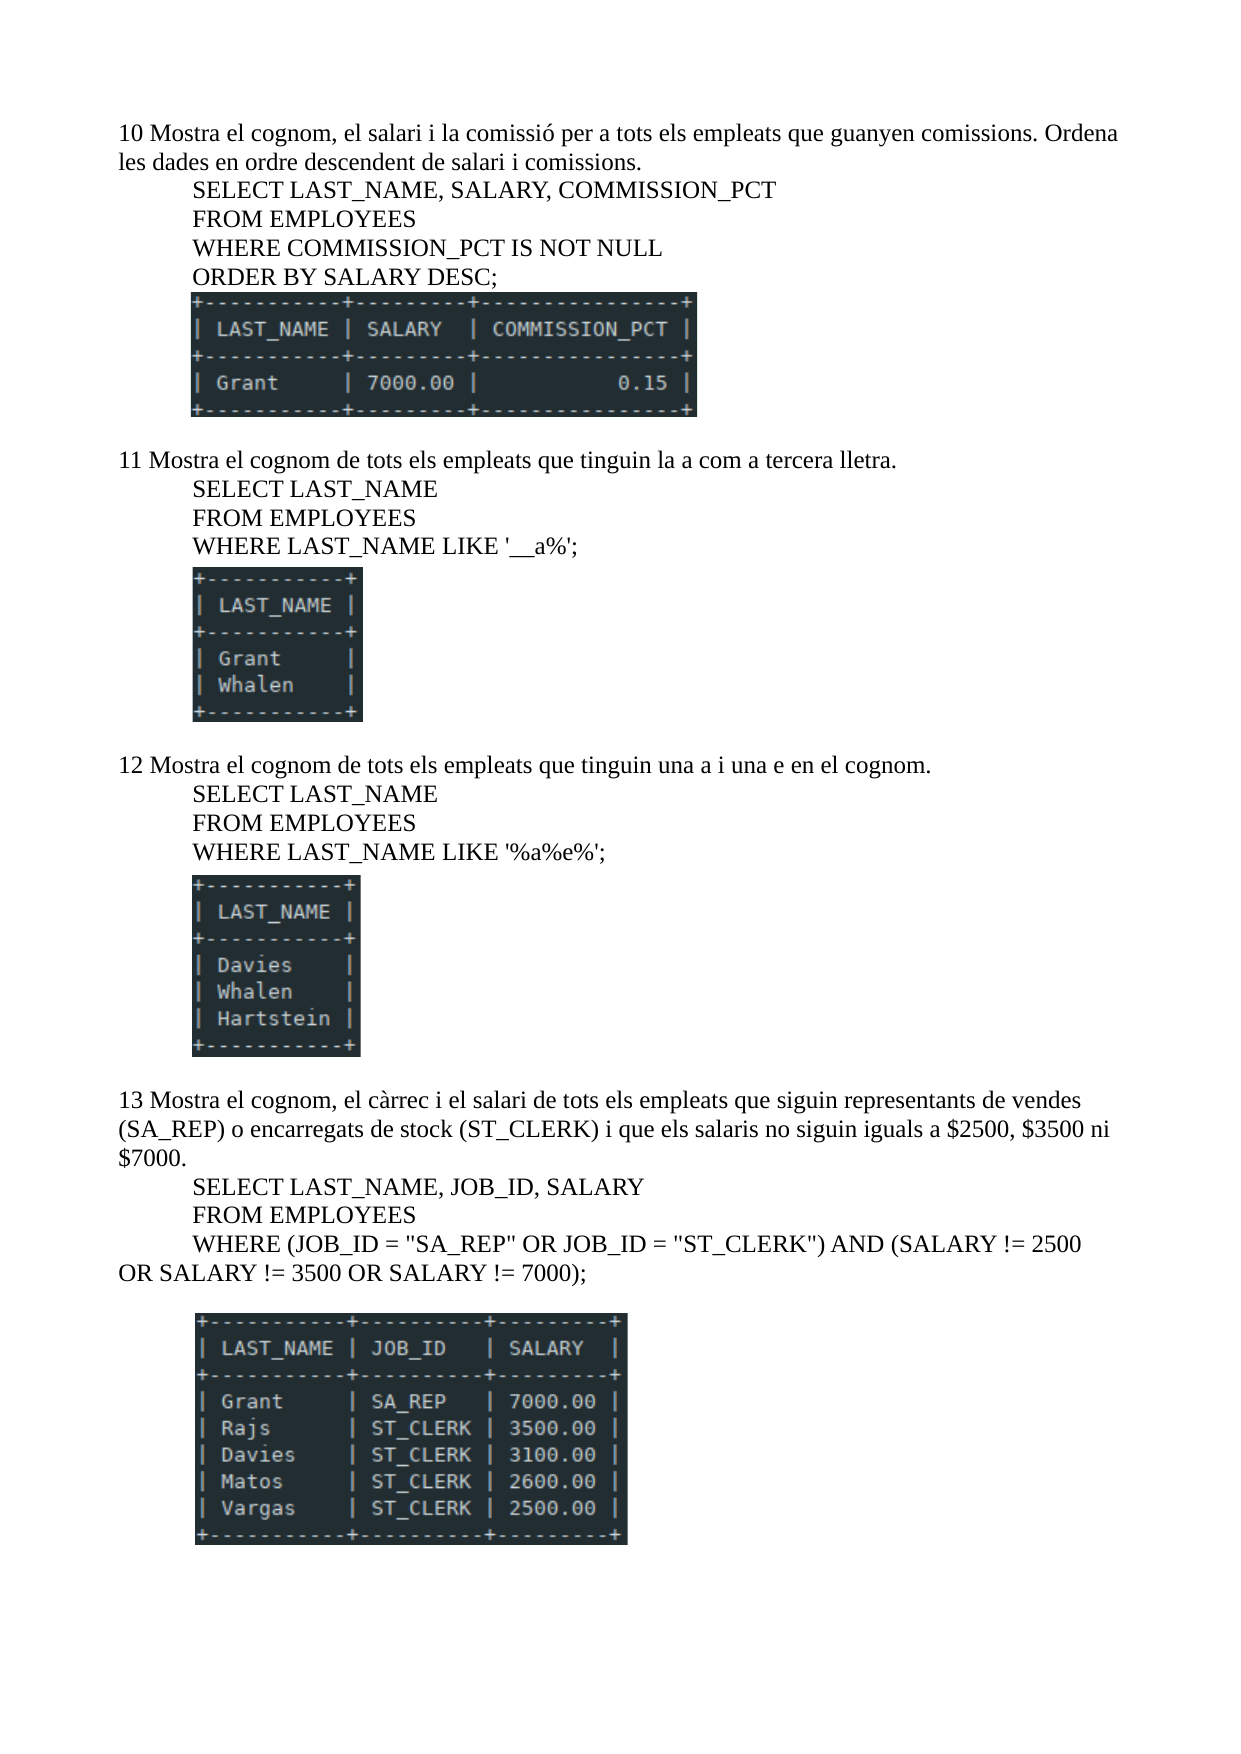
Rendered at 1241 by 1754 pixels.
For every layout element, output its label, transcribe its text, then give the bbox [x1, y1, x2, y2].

text FROM EMPLOYEES [118, 503, 1122, 531]
picture [192, 875, 361, 1057]
text 12 Mostra el cognom de tots els empleats que tinguin una a i una e en el cognom. [118, 751, 1122, 779]
text SELECT LAST_NAME, JOB_ID, SALARY [118, 1172, 1122, 1201]
text SELECT LAST_NAME [118, 779, 1122, 808]
text SELECT LAST_NAME, SALARY, COMMISSION_PCT [118, 176, 1122, 204]
text FROM EMPLOYEES [118, 1201, 1122, 1229]
text 10 Mostra el cognom, el salari i la comissió per a tots els empleats que guanyen comissions. Ordena les dades en ordre descendent de salari i comissions. [118, 118, 1122, 176]
text WHERE (JOB_ID = "SA_REP" OR JOB_ID = "ST_CLERK") AND (SALARY != 2500 OR SALARY != 3500 OR SALARY != 7000); [118, 1229, 1122, 1287]
text FROM EMPLOYEES [118, 204, 1122, 233]
picture [192, 567, 363, 722]
text WHERE LAST_NAME LIKE '__a%'; [118, 531, 1122, 560]
text SELECT LAST_NAME [118, 474, 1122, 503]
text WHERE COMMISSION_PCT IS NOT NULL [118, 233, 1122, 262]
text 11 Mostra el cognom de tots els empleats que tinguin la a com a tercera lletra. [118, 445, 1122, 474]
text 13 Mostra el cognom, el càrrec i el salari de tots els empleats que siguin representants de vendes (SA_REP) o encarregats de stock (ST_CLERK) i que els salaris no siguin iguals a $2500, $3500 ni $7000. [118, 1086, 1122, 1172]
text ORDER BY SALARY DESC; [118, 262, 1122, 291]
picture [190, 292, 698, 417]
text FROM EMPLOYEES [118, 808, 1122, 837]
picture [195, 1313, 628, 1545]
text WHERE LAST_NAME LIKE '%a%e%'; [118, 837, 1122, 866]
